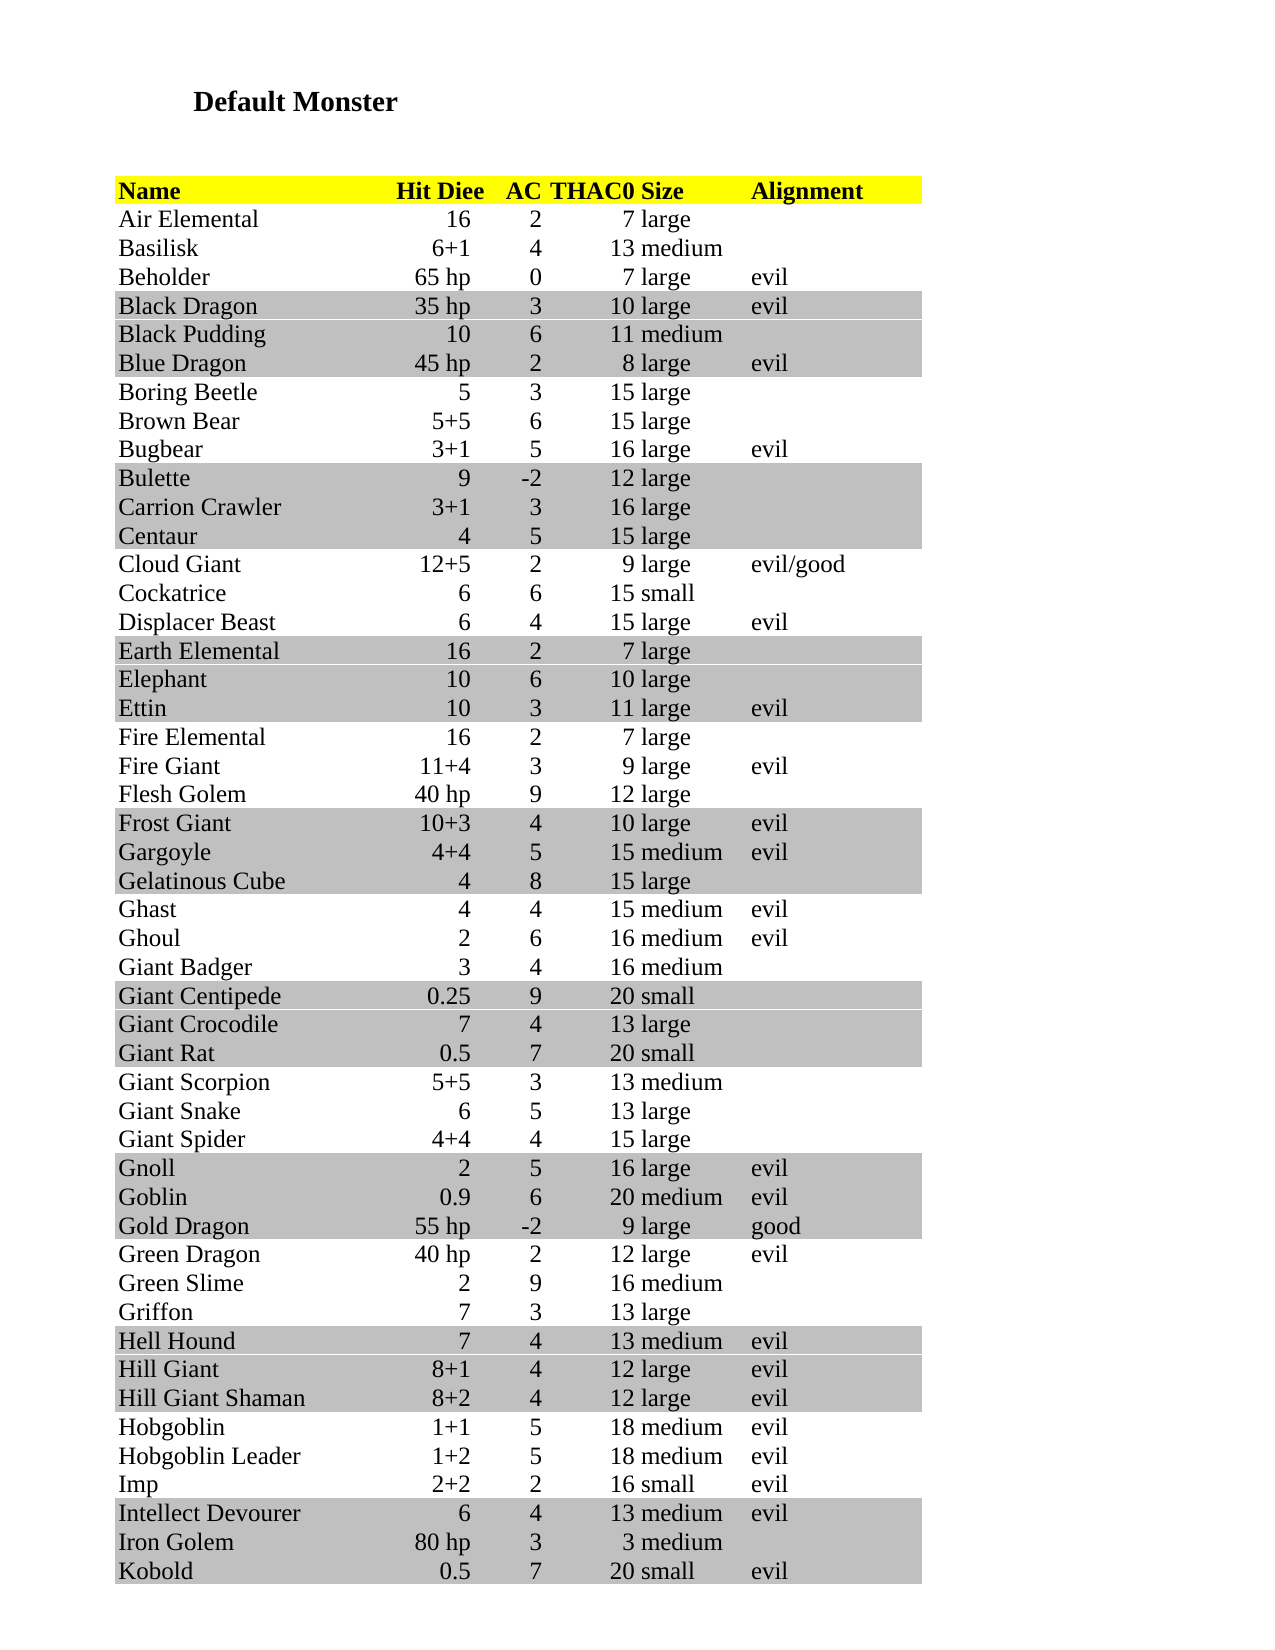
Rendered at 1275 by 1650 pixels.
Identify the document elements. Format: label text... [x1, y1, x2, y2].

table_cell [748, 1096, 922, 1124]
table_cell large [638, 1096, 748, 1124]
table_cell 20 [545, 1038, 638, 1067]
table_cell large [638, 751, 748, 779]
table_cell evil [748, 291, 922, 319]
table_cell Bulette [115, 463, 366, 492]
table_cell 15 [545, 578, 638, 607]
table_cell 6 [366, 1096, 474, 1124]
table_cell evil/good [748, 550, 922, 578]
table_cell 3 [474, 1067, 545, 1096]
table_cell 4 [474, 233, 545, 262]
table_cell 2 [474, 1470, 545, 1498]
table_cell 3 [545, 1527, 638, 1556]
table_cell Green Dragon [115, 1240, 366, 1268]
table_cell small [638, 1556, 748, 1584]
table_cell Hobgoblin [115, 1412, 366, 1441]
table_cell Black Pudding [115, 320, 366, 348]
table_cell large [638, 1153, 748, 1182]
table_cell evil [748, 348, 922, 377]
table_cell 0.25 [366, 981, 474, 1009]
table_cell 9 [474, 981, 545, 1009]
table_cell 45 hp [366, 348, 474, 377]
table_cell 6 [474, 1182, 545, 1211]
table_cell evil [748, 1383, 922, 1412]
table_cell large [638, 492, 748, 521]
table_cell large [638, 1010, 748, 1038]
table_cell 1+2 [366, 1441, 474, 1469]
table_cell evil [748, 1153, 922, 1182]
table_cell [748, 722, 922, 751]
table_cell 9 [545, 550, 638, 578]
table_cell medium [638, 837, 748, 866]
table_cell evil [748, 1355, 922, 1383]
table_cell [748, 1297, 922, 1326]
table_cell medium [638, 1326, 748, 1354]
table_cell 10 [366, 693, 474, 722]
table_cell 4 [474, 607, 545, 636]
table_cell 6 [474, 923, 545, 952]
table_cell 65 hp [366, 262, 474, 291]
table_cell 55 hp [366, 1211, 474, 1239]
table_cell 0.9 [366, 1182, 474, 1211]
table_cell large [638, 348, 748, 377]
table_cell 5+5 [366, 1067, 474, 1096]
table_cell Beholder [115, 262, 366, 291]
table_cell 10 [545, 808, 638, 837]
table_cell [748, 492, 922, 521]
table_cell 7 [545, 262, 638, 291]
table_cell 10 [366, 320, 474, 348]
table_cell evil [748, 1182, 922, 1211]
table_cell 5 [474, 1412, 545, 1441]
table_cell Centaur [115, 521, 366, 549]
table_cell Giant Spider [115, 1125, 366, 1153]
table_cell Hill Giant Shaman [115, 1383, 366, 1412]
table_cell [748, 1125, 922, 1153]
table_cell large [638, 406, 748, 434]
table_cell 13 [545, 1096, 638, 1124]
table_cell Ghoul [115, 923, 366, 952]
table_cell large [638, 550, 748, 578]
table_cell 12+5 [366, 550, 474, 578]
table_cell [748, 578, 922, 607]
table_cell Cockatrice [115, 578, 366, 607]
table_cell 4 [474, 1383, 545, 1412]
table_cell Gold Dragon [115, 1211, 366, 1239]
table_cell 0.5 [366, 1556, 474, 1584]
table_cell 13 [545, 1498, 638, 1527]
table_cell [748, 463, 922, 492]
table_cell [748, 952, 922, 981]
table_cell Hill Giant [115, 1355, 366, 1383]
table_cell [748, 377, 922, 406]
table_cell Elephant [115, 665, 366, 693]
table_cell 2 [474, 550, 545, 578]
table_cell large [638, 205, 748, 233]
table_cell 12 [545, 463, 638, 492]
table_cell 16 [545, 1268, 638, 1297]
table_cell large [638, 291, 748, 319]
table_cell Air Elemental [115, 205, 366, 233]
table_cell large [638, 1211, 748, 1239]
table_cell Hell Hound [115, 1326, 366, 1354]
table_cell evil [748, 923, 922, 952]
table_cell large [638, 1297, 748, 1326]
table_cell large [638, 808, 748, 837]
table_cell 16 [545, 492, 638, 521]
table_cell 4 [474, 808, 545, 837]
table_cell Ettin [115, 693, 366, 722]
table_cell small [638, 981, 748, 1009]
table_cell Earth Elemental [115, 636, 366, 664]
table_cell Gnoll [115, 1153, 366, 1182]
table_cell 6 [366, 578, 474, 607]
table_cell 12 [545, 1355, 638, 1383]
table_cell evil [748, 1326, 922, 1354]
table_cell Flesh Golem [115, 780, 366, 808]
table_cell 80 hp [366, 1527, 474, 1556]
table_cell 7 [366, 1326, 474, 1354]
table_header Size [638, 176, 748, 204]
table_cell large [638, 665, 748, 693]
table_cell medium [638, 320, 748, 348]
table_cell medium [638, 1182, 748, 1211]
table_cell large [638, 377, 748, 406]
table_cell 5 [474, 521, 545, 549]
table_cell large [638, 722, 748, 751]
table_cell 9 [474, 780, 545, 808]
table_cell large [638, 1383, 748, 1412]
table_cell medium [638, 1268, 748, 1297]
table_cell evil [748, 895, 922, 923]
table_cell 7 [474, 1038, 545, 1067]
table_cell 10 [545, 291, 638, 319]
table_cell large [638, 693, 748, 722]
table_cell [748, 866, 922, 894]
table_cell medium [638, 952, 748, 981]
table_cell 0 [474, 262, 545, 291]
table_cell 4 [474, 1125, 545, 1153]
table_cell evil [748, 1556, 922, 1584]
table_cell 13 [545, 1067, 638, 1096]
table_cell evil [748, 607, 922, 636]
table_cell Giant Rat [115, 1038, 366, 1067]
table_cell large [638, 866, 748, 894]
table_cell evil [748, 262, 922, 291]
table_cell 5 [474, 435, 545, 463]
table_cell Giant Crocodile [115, 1010, 366, 1038]
table_cell 3+1 [366, 435, 474, 463]
table_cell 35 hp [366, 291, 474, 319]
table_cell medium [638, 923, 748, 952]
table_cell 3 [474, 1297, 545, 1326]
table_cell 4 [474, 895, 545, 923]
table_cell [748, 780, 922, 808]
table_cell small [638, 578, 748, 607]
table_cell large [638, 1355, 748, 1383]
table_cell 12 [545, 780, 638, 808]
table_cell 6 [366, 607, 474, 636]
table_cell [748, 1527, 922, 1556]
table_cell 15 [545, 377, 638, 406]
table_cell 15 [545, 837, 638, 866]
table_cell small [638, 1470, 748, 1498]
table_cell 7 [545, 205, 638, 233]
table_cell 10+3 [366, 808, 474, 837]
table_cell Fire Giant [115, 751, 366, 779]
table_cell Frost Giant [115, 808, 366, 837]
table_cell [748, 1268, 922, 1297]
table_cell 15 [545, 521, 638, 549]
table_cell 2 [474, 205, 545, 233]
table_cell Basilisk [115, 233, 366, 262]
table_cell Bugbear [115, 435, 366, 463]
table_cell 8+1 [366, 1355, 474, 1383]
table_cell Griffon [115, 1297, 366, 1326]
table_cell 10 [366, 665, 474, 693]
table_cell 15 [545, 406, 638, 434]
table_cell 2 [474, 722, 545, 751]
table_cell 5 [474, 1096, 545, 1124]
table_cell evil [748, 435, 922, 463]
table_cell 2 [366, 923, 474, 952]
table_cell 16 [545, 1470, 638, 1498]
table_cell 6 [474, 665, 545, 693]
table_cell large [638, 607, 748, 636]
table_cell Blue Dragon [115, 348, 366, 377]
table_cell 2 [474, 1240, 545, 1268]
table_cell 3 [474, 377, 545, 406]
table_cell 9 [366, 463, 474, 492]
table_cell 15 [545, 866, 638, 894]
table_cell 11 [545, 320, 638, 348]
table_cell 15 [545, 895, 638, 923]
table_cell 4 [474, 1010, 545, 1038]
table_cell Cloud Giant [115, 550, 366, 578]
table_cell 16 [366, 636, 474, 664]
table_cell large [638, 435, 748, 463]
table_cell medium [638, 1412, 748, 1441]
table_cell Gelatinous Cube [115, 866, 366, 894]
table_cell 2+2 [366, 1470, 474, 1498]
table_cell 3 [474, 291, 545, 319]
table_cell evil [748, 693, 922, 722]
table_cell [748, 665, 922, 693]
table_cell 7 [366, 1010, 474, 1038]
table_cell 6 [474, 406, 545, 434]
table_cell 6 [474, 578, 545, 607]
table_cell 5 [474, 837, 545, 866]
table_cell 5 [474, 1153, 545, 1182]
table_cell 16 [545, 1153, 638, 1182]
table_cell 18 [545, 1441, 638, 1469]
table_cell Black Dragon [115, 291, 366, 319]
table_cell 7 [366, 1297, 474, 1326]
table_cell 7 [545, 722, 638, 751]
table_cell Carrion Crawler [115, 492, 366, 521]
table_cell [748, 406, 922, 434]
table_cell 9 [474, 1268, 545, 1297]
table_cell medium [638, 1441, 748, 1469]
table_cell 2 [474, 348, 545, 377]
table_cell 15 [545, 1125, 638, 1153]
table_cell evil [748, 751, 922, 779]
table_cell -2 [474, 1211, 545, 1239]
table_cell 12 [545, 1383, 638, 1412]
table_cell Gargoyle [115, 837, 366, 866]
table_cell 8 [545, 348, 638, 377]
table_cell Giant Snake [115, 1096, 366, 1124]
table_header Name [115, 176, 366, 204]
table_cell 3+1 [366, 492, 474, 521]
table_cell 4 [474, 1326, 545, 1354]
table_cell [748, 1067, 922, 1096]
subtitle Default Monster [118, 84, 1216, 118]
table_cell [748, 981, 922, 1009]
table_cell 9 [545, 1211, 638, 1239]
table_cell large [638, 636, 748, 664]
table_cell 2 [366, 1153, 474, 1182]
table_cell 3 [474, 492, 545, 521]
table_cell Giant Centipede [115, 981, 366, 1009]
table_cell [748, 205, 922, 233]
table_cell 12 [545, 1240, 638, 1268]
table_cell medium [638, 1527, 748, 1556]
table_cell 16 [366, 205, 474, 233]
table_cell 13 [545, 1326, 638, 1354]
table_cell Green Slime [115, 1268, 366, 1297]
table_cell 15 [545, 607, 638, 636]
table_cell 9 [545, 751, 638, 779]
table_cell Imp [115, 1470, 366, 1498]
table_cell evil [748, 1412, 922, 1441]
table_cell 20 [545, 1556, 638, 1584]
table_cell good [748, 1211, 922, 1239]
table_cell [748, 233, 922, 262]
table_cell Brown Bear [115, 406, 366, 434]
table_cell medium [638, 895, 748, 923]
table_cell 6 [366, 1498, 474, 1527]
table_cell Fire Elemental [115, 722, 366, 751]
table_cell 2 [366, 1268, 474, 1297]
table_cell Ghast [115, 895, 366, 923]
table_cell [748, 1038, 922, 1067]
table_cell Intellect Devourer [115, 1498, 366, 1527]
table_header Hit Diee [366, 176, 474, 204]
table_cell medium [638, 233, 748, 262]
table_cell -2 [474, 463, 545, 492]
table_cell large [638, 521, 748, 549]
table_cell large [638, 1125, 748, 1153]
table_cell 3 [474, 1527, 545, 1556]
table_cell 8 [474, 866, 545, 894]
table_cell [748, 320, 922, 348]
table_cell 13 [545, 1010, 638, 1038]
table_cell 5+5 [366, 406, 474, 434]
table_cell 20 [545, 1182, 638, 1211]
table_cell medium [638, 1498, 748, 1527]
table_cell [748, 636, 922, 664]
table_cell 4 [474, 1498, 545, 1527]
table_cell 6 [474, 320, 545, 348]
table_cell 11 [545, 693, 638, 722]
table_cell 16 [545, 952, 638, 981]
table_cell medium [638, 1067, 748, 1096]
table_cell 16 [545, 435, 638, 463]
table_cell 4 [474, 952, 545, 981]
table_header THAC0 [545, 176, 638, 204]
table_cell 5 [366, 377, 474, 406]
table_cell 16 [545, 923, 638, 952]
table_cell Boring Beetle [115, 377, 366, 406]
table_cell large [638, 463, 748, 492]
table_cell 4 [366, 895, 474, 923]
table_cell 11+4 [366, 751, 474, 779]
table_cell 7 [474, 1556, 545, 1584]
table_header Alignment [748, 176, 922, 204]
table_cell evil [748, 808, 922, 837]
table_cell 6+1 [366, 233, 474, 262]
table_cell [748, 1010, 922, 1038]
table_cell Goblin [115, 1182, 366, 1211]
table_cell 13 [545, 1297, 638, 1326]
table_cell 18 [545, 1412, 638, 1441]
table_cell large [638, 1240, 748, 1268]
table_cell Hobgoblin Leader [115, 1441, 366, 1469]
table_cell Giant Scorpion [115, 1067, 366, 1096]
table_cell Iron Golem [115, 1527, 366, 1556]
table_cell 5 [474, 1441, 545, 1469]
table_cell 13 [545, 233, 638, 262]
table_cell Displacer Beast [115, 607, 366, 636]
table_cell 4+4 [366, 1125, 474, 1153]
table_cell 7 [545, 636, 638, 664]
table_cell 16 [366, 722, 474, 751]
table_cell Giant Badger [115, 952, 366, 981]
table_cell 4 [366, 521, 474, 549]
table_cell 8+2 [366, 1383, 474, 1412]
table_cell 10 [545, 665, 638, 693]
table_cell 4 [366, 866, 474, 894]
table_cell large [638, 262, 748, 291]
table_cell 3 [474, 751, 545, 779]
table_cell evil [748, 837, 922, 866]
table_cell 20 [545, 981, 638, 1009]
table_cell evil [748, 1498, 922, 1527]
table_cell 40 hp [366, 1240, 474, 1268]
table_cell large [638, 780, 748, 808]
table_cell 4 [474, 1355, 545, 1383]
table_header AC [474, 176, 545, 204]
table_cell Kobold [115, 1556, 366, 1584]
table_cell 4+4 [366, 837, 474, 866]
table_cell evil [748, 1240, 922, 1268]
table_cell 3 [366, 952, 474, 981]
table_cell small [638, 1038, 748, 1067]
table_cell 3 [474, 693, 545, 722]
table_cell evil [748, 1441, 922, 1469]
table_cell 40 hp [366, 780, 474, 808]
table_cell 1+1 [366, 1412, 474, 1441]
table_cell 0.5 [366, 1038, 474, 1067]
table_cell 2 [474, 636, 545, 664]
table_cell evil [748, 1470, 922, 1498]
table_cell [748, 521, 922, 549]
